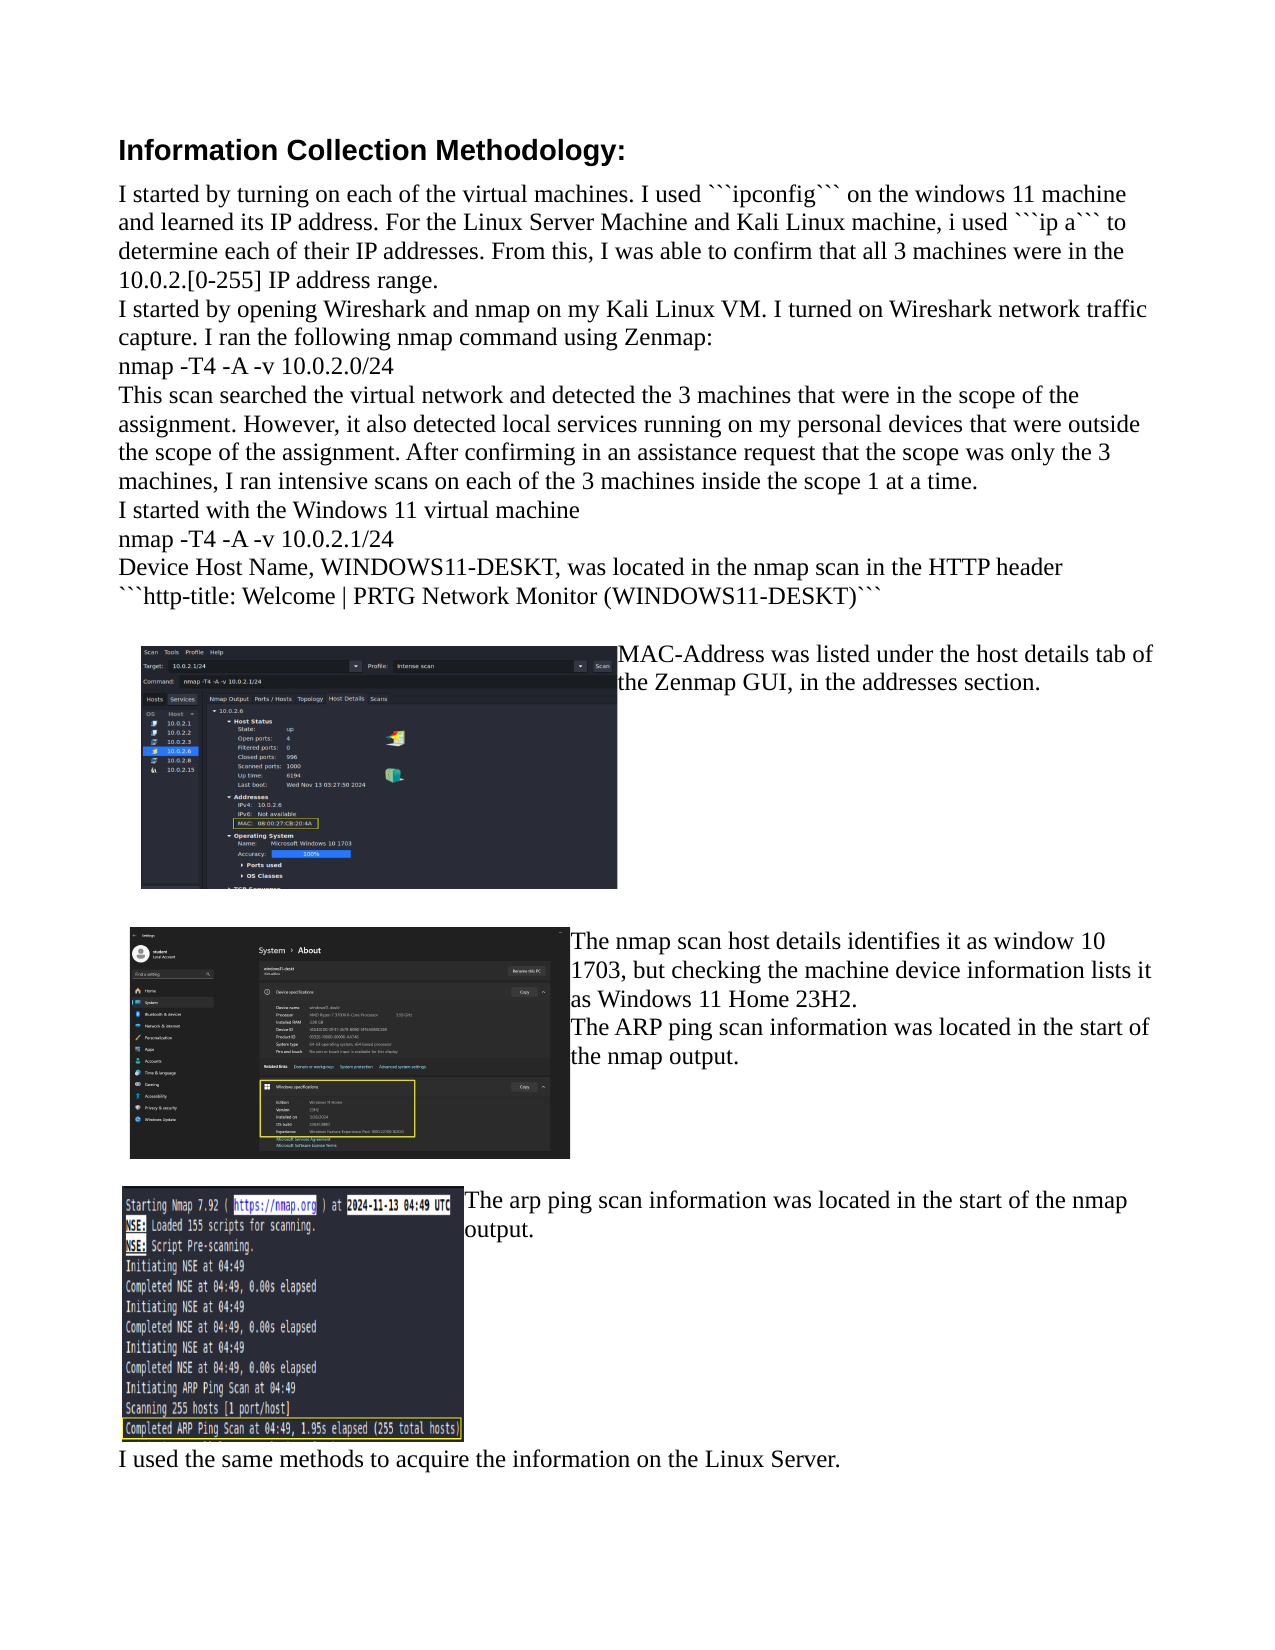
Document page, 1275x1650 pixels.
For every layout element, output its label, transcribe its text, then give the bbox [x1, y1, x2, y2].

text The ARP ping scan information was located in the start of the nmap output. [571, 1012, 1157, 1070]
text I used the same methods to acquire the information on the Linux Server. [118, 1444, 1157, 1472]
picture [141, 646, 618, 889]
text I started with the Windows 11 virtual machine nmap -T4 -A -v 10.0.2.1/24 [118, 495, 1157, 552]
picture [122, 1186, 464, 1442]
text Device Host Name, WINDOWS11-DESKT, was located in the nmap scan in the HTTP header [118, 552, 1157, 581]
text MAC-Address was listed under the host details tab of the Zenmap GUI, in the addresses section. [118, 639, 1157, 696]
text I started by opening Wireshark and nmap on my Kali Linux VM. I turned on Wireshark network traffic capture. I ran the following nmap command using Zenmap: [118, 294, 1157, 351]
subtitle Information Collection Methodology: [118, 133, 1157, 166]
text I started by turning on each of the virtual machines. I used ```ipconfig``` on the windows 11 machine and learned its IP address. For the Linux Server Machine and Kali Linux machine, i used ```ip a``` to determine each of their IP addresses. From this, I was able to confirm that all 3 machines were in the 10.0.2.[0-255] IP address range. [118, 179, 1157, 294]
text The arp ping scan information was located in the start of the nmap output. [118, 1185, 1157, 1242]
picture [129, 927, 571, 1159]
text The nmap scan host details identifies it as window 10 1703, but checking the machine device information lists it as Windows 11 Home 23H2. [118, 926, 1157, 1012]
text ```http-title: Welcome | PRTG Network Monitor (WINDOWS11-DESKT)``` [118, 581, 1157, 610]
text nmap -T4 -A -v 10.0.2.0/24 [118, 351, 1157, 380]
text This scan searched the virtual network and detected the 3 machines that were in the scope of the assignment. However, it also detected local services running on my personal devices that were outside the scope of the assignment. After confirming in an assistance request that the scope was only the 3 machines, I ran intensive scans on each of the 3 machines inside the scope 1 at a time. [118, 380, 1157, 495]
